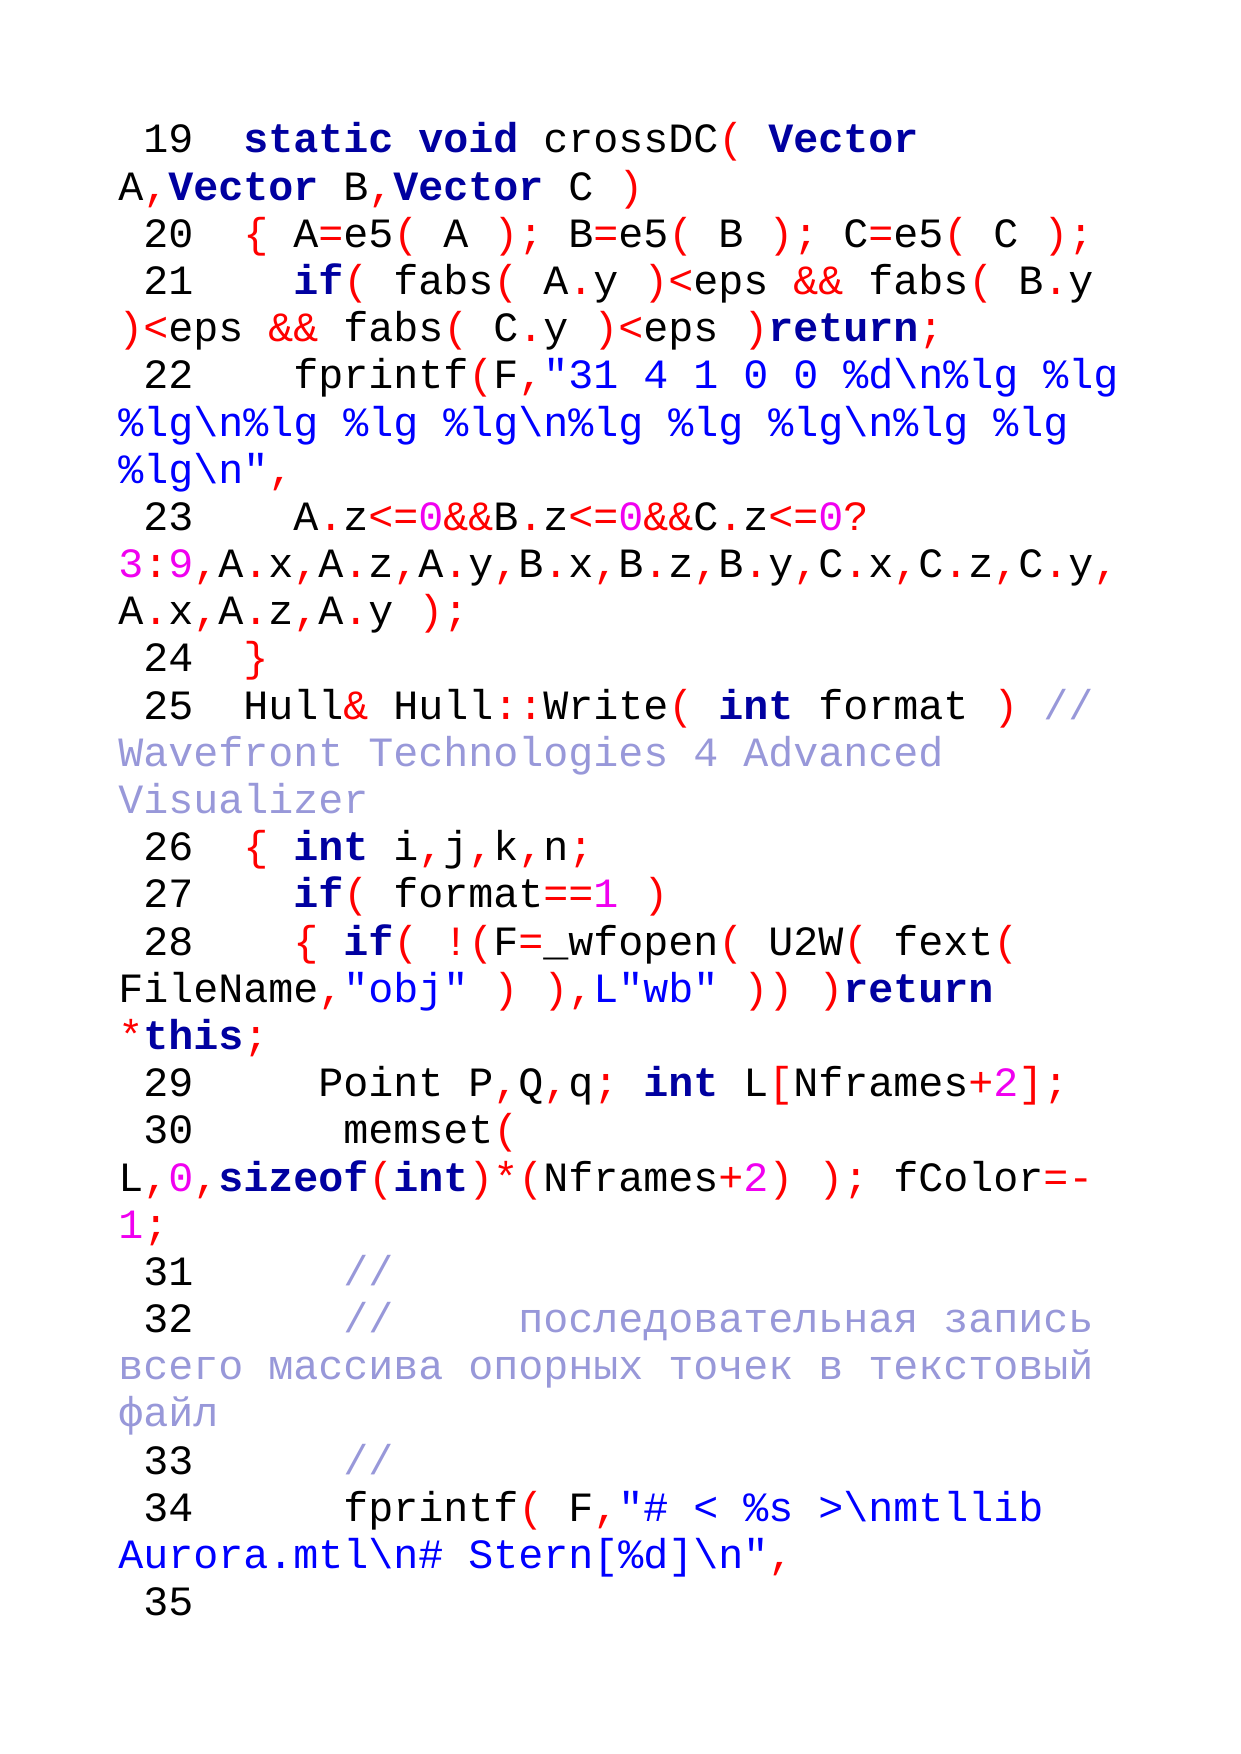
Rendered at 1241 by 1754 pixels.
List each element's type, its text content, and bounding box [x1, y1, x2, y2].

subtitle 26 { int i,j,k,n; [568, 826, 1122, 873]
subtitle 24 } [118, 637, 1122, 684]
subtitle 29 Point P,Q,q; int L[Nframes+2]; [593, 1062, 743, 1109]
subtitle 33 // [118, 1439, 1122, 1487]
subtitle 21 if( fabs( A.y )<eps && fabs( B.y )<eps && fabs( C.y )<eps )return; [568, 260, 693, 354]
subtitle 26 { int i,j,k,n; [118, 826, 393, 873]
subtitle 34 fprintf( F,"# < %s >\nmtllib Aurora.mtl\n# Stern[%d]\n", [118, 1487, 1122, 1581]
subtitle 19 static void crossDC( Vector A,Vector B,Vector C ) [118, 118, 568, 212]
subtitle 27 if( format==1 ) [118, 873, 393, 920]
subtitle 26 { int i,j,k,n; [468, 826, 493, 873]
subtitle 32 // последовательная запись всего массива опорных точек в текстовый файл [118, 1298, 1122, 1439]
subtitle 35 [118, 1581, 1122, 1628]
subtitle 27 if( format==1 ) [543, 873, 1122, 920]
subtitle 23 A.z<=0&&B.z<=0&&C.z<=0?3:9,A.x,A.z,A.y,B.x,B.z,B.y,C.x,C.z,C.y,A.x,A.z,A.y ); [118, 496, 1122, 637]
subtitle 21 if( fabs( A.y )<eps && fabs( B.y )<eps && fabs( C.y )<eps )return; [443, 260, 543, 354]
subtitle 21 if( fabs( A.y )<eps && fabs( B.y )<eps && fabs( C.y )<eps )return; [118, 260, 393, 354]
subtitle 20 { A=e5( A ); B=e5( B ); C=e5( C ); [118, 212, 1122, 260]
subtitle 31 // [118, 1251, 1122, 1298]
subtitle 26 { int i,j,k,n; [518, 826, 543, 873]
subtitle 19 static void crossDC( Vector A,Vector B,Vector C ) [618, 118, 1122, 212]
subtitle 25 Hull& Hull::Write( int format ) // Wavefront Technologies 4 Advanced Visualizer [118, 684, 1122, 826]
subtitle 29 Point P,Q,q; int L[Nframes+2]; [543, 1062, 568, 1109]
subtitle 29 Point P,Q,q; int L[Nframes+2]; [493, 1062, 518, 1109]
subtitle 21 if( fabs( A.y )<eps && fabs( B.y )<eps && fabs( C.y )<eps )return; [743, 260, 1122, 354]
subtitle 30 memset( L,0,sizeof(int)*(Nframes+2) ); fColor=-1; [118, 1109, 1122, 1251]
subtitle 29 Point P,Q,q; int L[Nframes+2]; [118, 1062, 318, 1109]
subtitle 26 { int i,j,k,n; [418, 826, 443, 873]
subtitle 29 Point P,Q,q; int L[Nframes+2]; [968, 1062, 1122, 1109]
subtitle 29 Point P,Q,q; int L[Nframes+2]; [768, 1062, 793, 1109]
subtitle 28 { if( !(F=_wfopen( U2W( fext( FileName,"obj" ) ),L"wb" )) )return *this; [118, 920, 1122, 1062]
subtitle 22 fprintf(F,"31 4 1 0 0 %d\n%lg %lg %lg\n%lg %lg %lg\n%lg %lg %lg\n%lg %lg %lg\n", [118, 354, 1122, 496]
